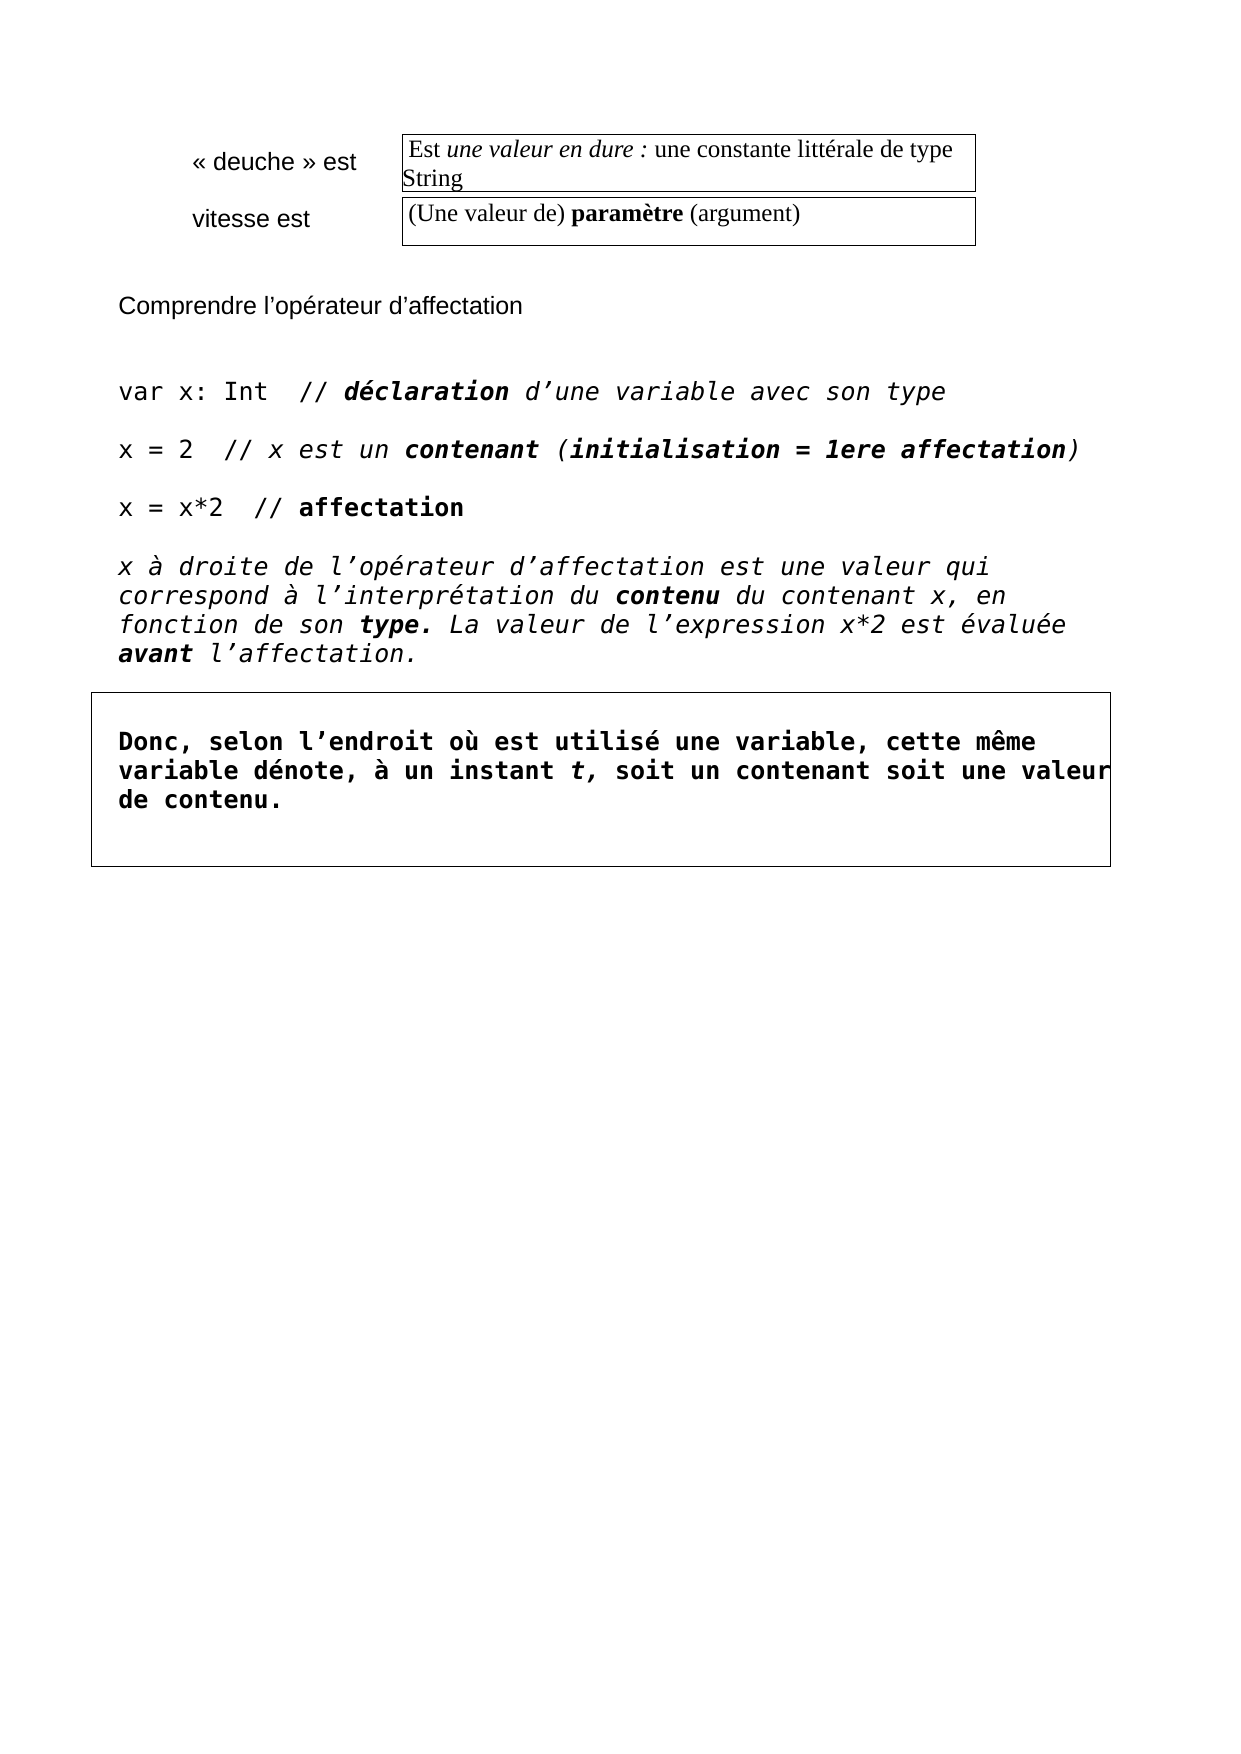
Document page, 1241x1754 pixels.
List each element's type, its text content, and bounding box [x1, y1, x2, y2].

text « deuche » est [118, 147, 402, 176]
text vitesse est [118, 204, 402, 233]
text Donc, selon l’endroit où est utilisé une variable, cette même variable dénote, à un instant t, soit un contenant soit une valeur de contenu. [118, 727, 1110, 814]
text x = 2 // x est un contenant (initialisation = 1ere affectation) [118, 435, 1122, 464]
text var x: Int // déclaration d’une variable avec son type [118, 377, 1122, 435]
text « deuche » est [976, 147, 1122, 176]
text vitesse est [976, 204, 1122, 233]
text Comprendre l’opérateur d’affectation [118, 291, 1122, 319]
text x = x*2 // affectation [118, 493, 1122, 523]
text x à droite de l’opérateur d’affectation est une valeur qui correspond à l’interprétation du contenu du contenant x, en fonction de son type. La valeur de l’expression x*2 est évaluée avant l’affectation. [118, 552, 1122, 668]
text « deuche » est [403, 147, 975, 176]
text vitesse est [403, 204, 975, 233]
